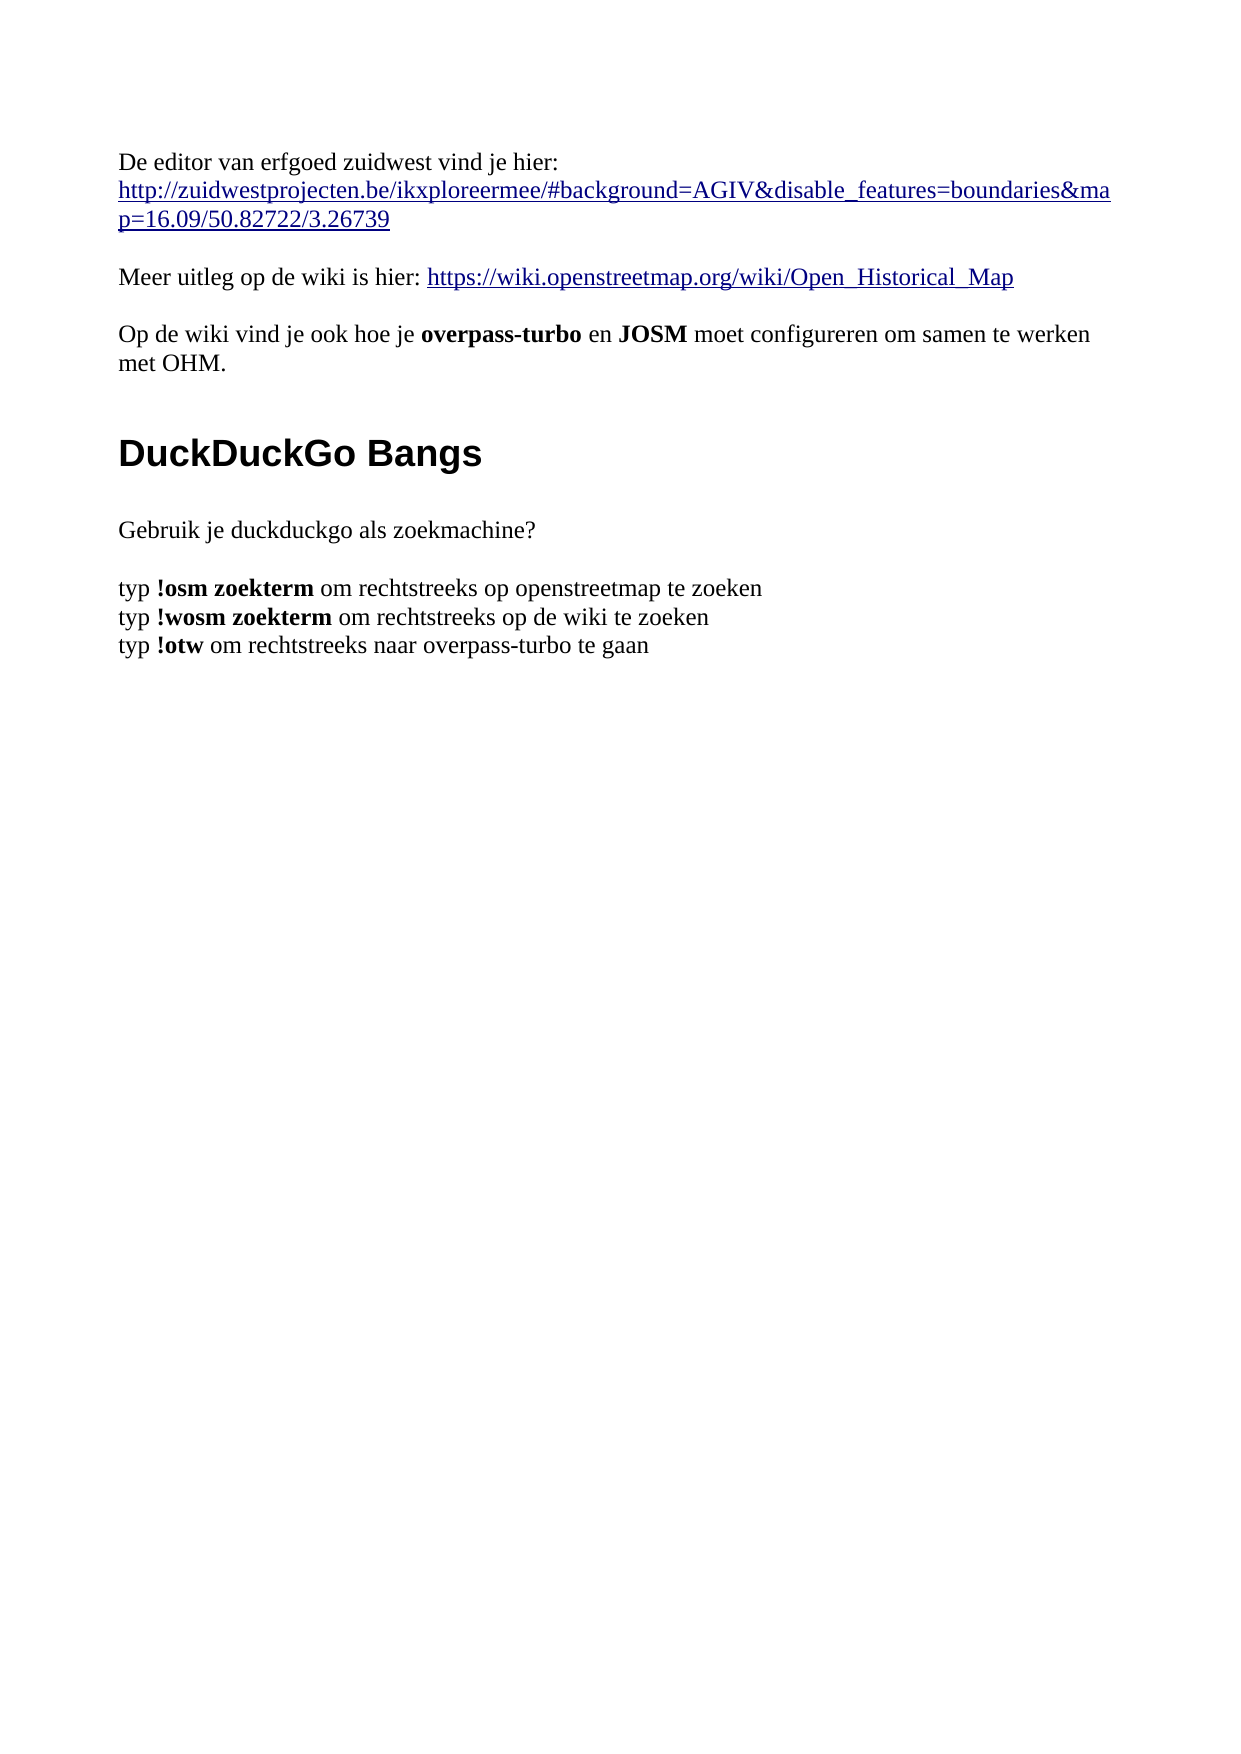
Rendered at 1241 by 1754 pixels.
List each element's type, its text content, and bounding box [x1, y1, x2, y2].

text Meer uitleg op de wiki is hier: https://wiki.openstreetmap.org/wiki/Open_Historical_Map [118, 262, 1122, 291]
text typ !osm zoekterm om rechtstreeks op openstreetmap te zoeken [118, 573, 1122, 602]
text Op de wiki vind je ook hoe je overpass-turbo en JOSM moet configureren om samen te werken met OHM. [118, 319, 1122, 377]
text typ !otw om rechtstreeks naar overpass-turbo te gaan [118, 631, 1122, 659]
subtitle DuckDuckGo Bangs [118, 431, 1122, 474]
text typ !wosm zoekterm om rechtstreeks op de wiki te zoeken [118, 602, 1122, 631]
text De editor van erfgoed zuidwest vind je hier: http://zuidwestprojecten.be/ikxploreermee/#background=AGIV&disable_features=boundaries&map=16.09/50.82722/3.26739 [118, 147, 1122, 233]
text Gebruik je duckduckgo als zoekmachine? [118, 516, 1122, 544]
